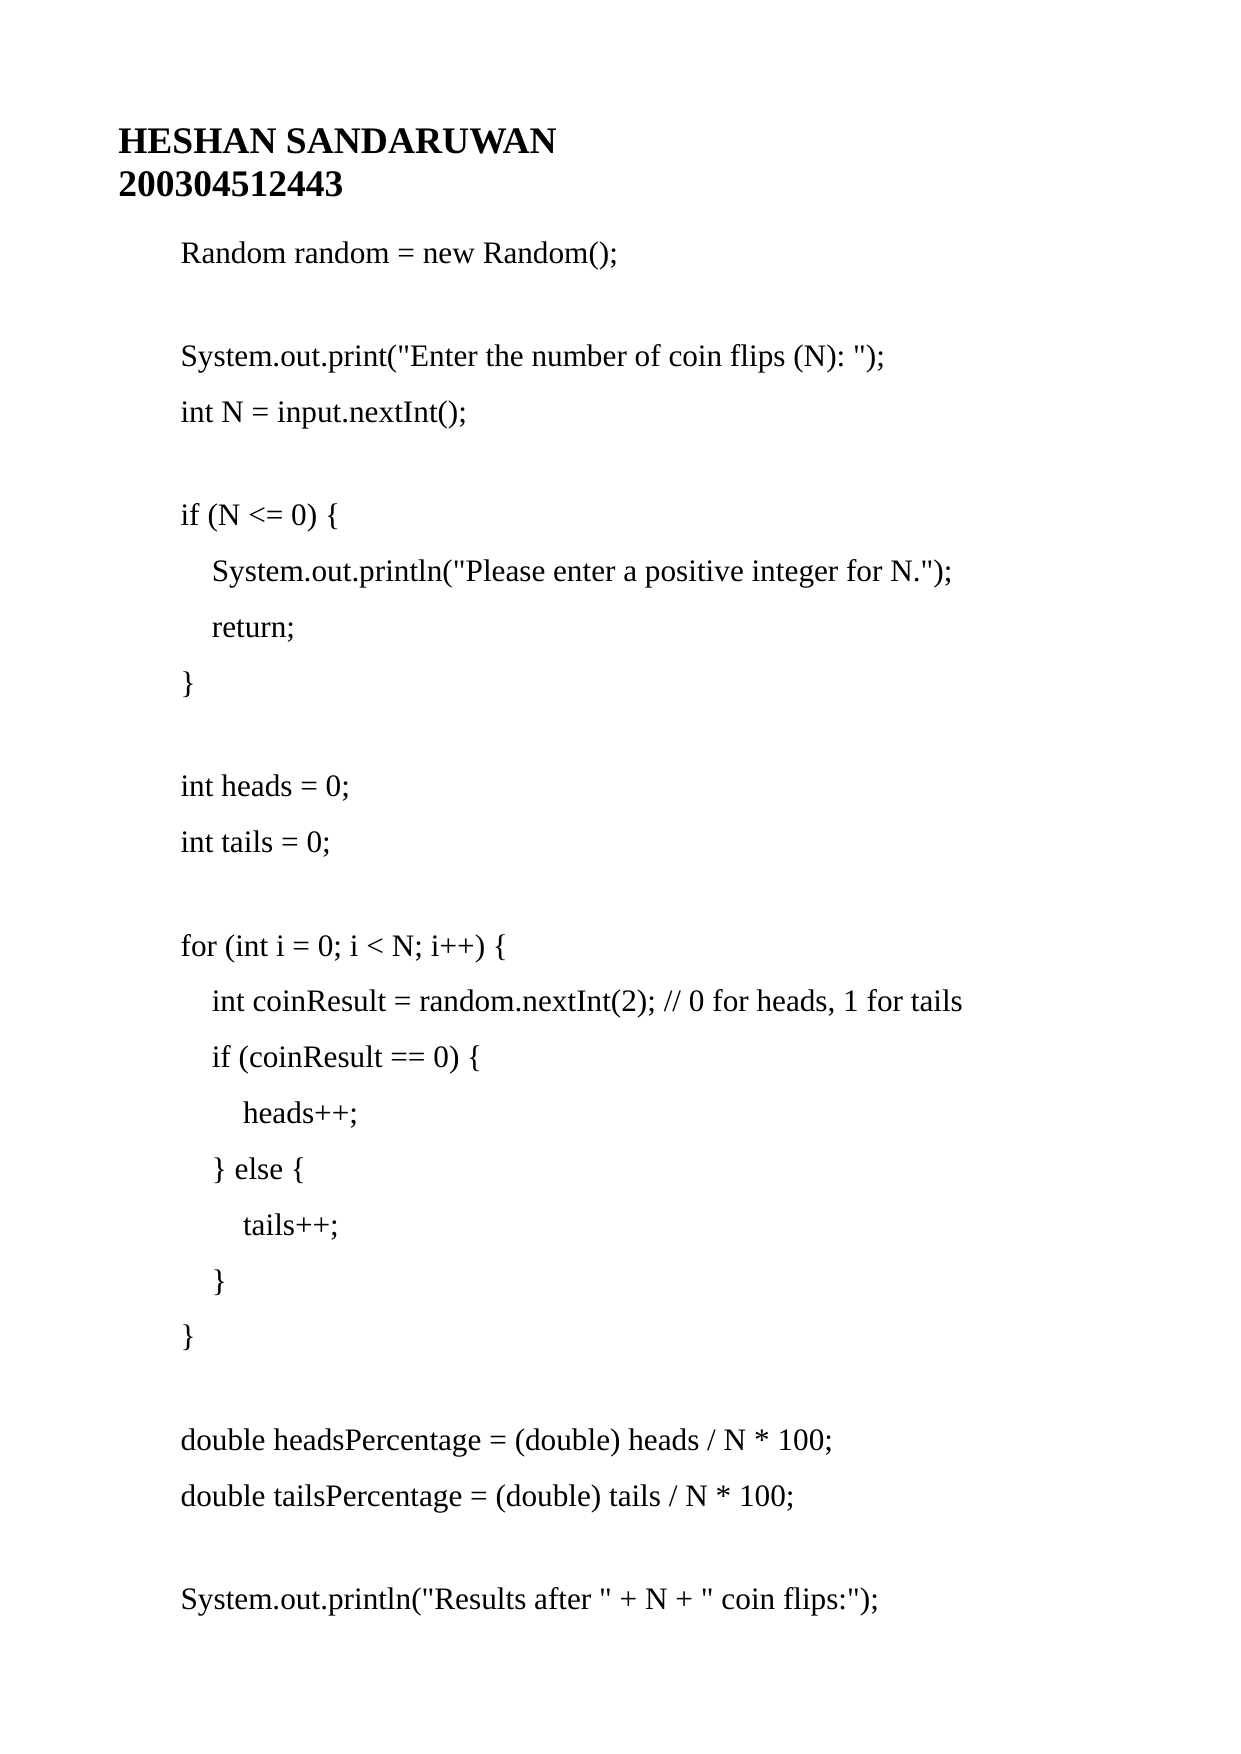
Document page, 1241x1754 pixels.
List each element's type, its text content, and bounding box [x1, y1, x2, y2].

text System.out.println("Results after " + N + " coin flips:"); [118, 1580, 1122, 1616]
text System.out.println("Please enter a positive integer for N."); [118, 552, 1122, 588]
text if (N <= 0) { [118, 497, 1122, 532]
text int N = input.nextInt(); [118, 393, 1122, 429]
text int tails = 0; [118, 823, 1122, 859]
text } [118, 1318, 1122, 1353]
text heads++; [118, 1094, 1122, 1130]
text for (int i = 0; i < N; i++) { [118, 927, 1122, 963]
text System.out.print("Enter the number of coin flips (N): "); [118, 337, 1122, 373]
text tails++; [118, 1206, 1122, 1242]
text } [118, 664, 1122, 700]
text int coinResult = random.nextInt(2); // 0 for heads, 1 for tails [118, 983, 1122, 1018]
text double headsPercentage = (double) heads / N * 100; [118, 1421, 1122, 1457]
text int heads = 0; [118, 767, 1122, 803]
text double tailsPercentage = (double) tails / N * 100; [118, 1477, 1122, 1513]
text } else { [118, 1150, 1122, 1186]
text return; [118, 608, 1122, 644]
text } [118, 1262, 1122, 1298]
text Random random = new Random(); [118, 234, 1122, 270]
text if (coinResult == 0) { [118, 1038, 1122, 1074]
